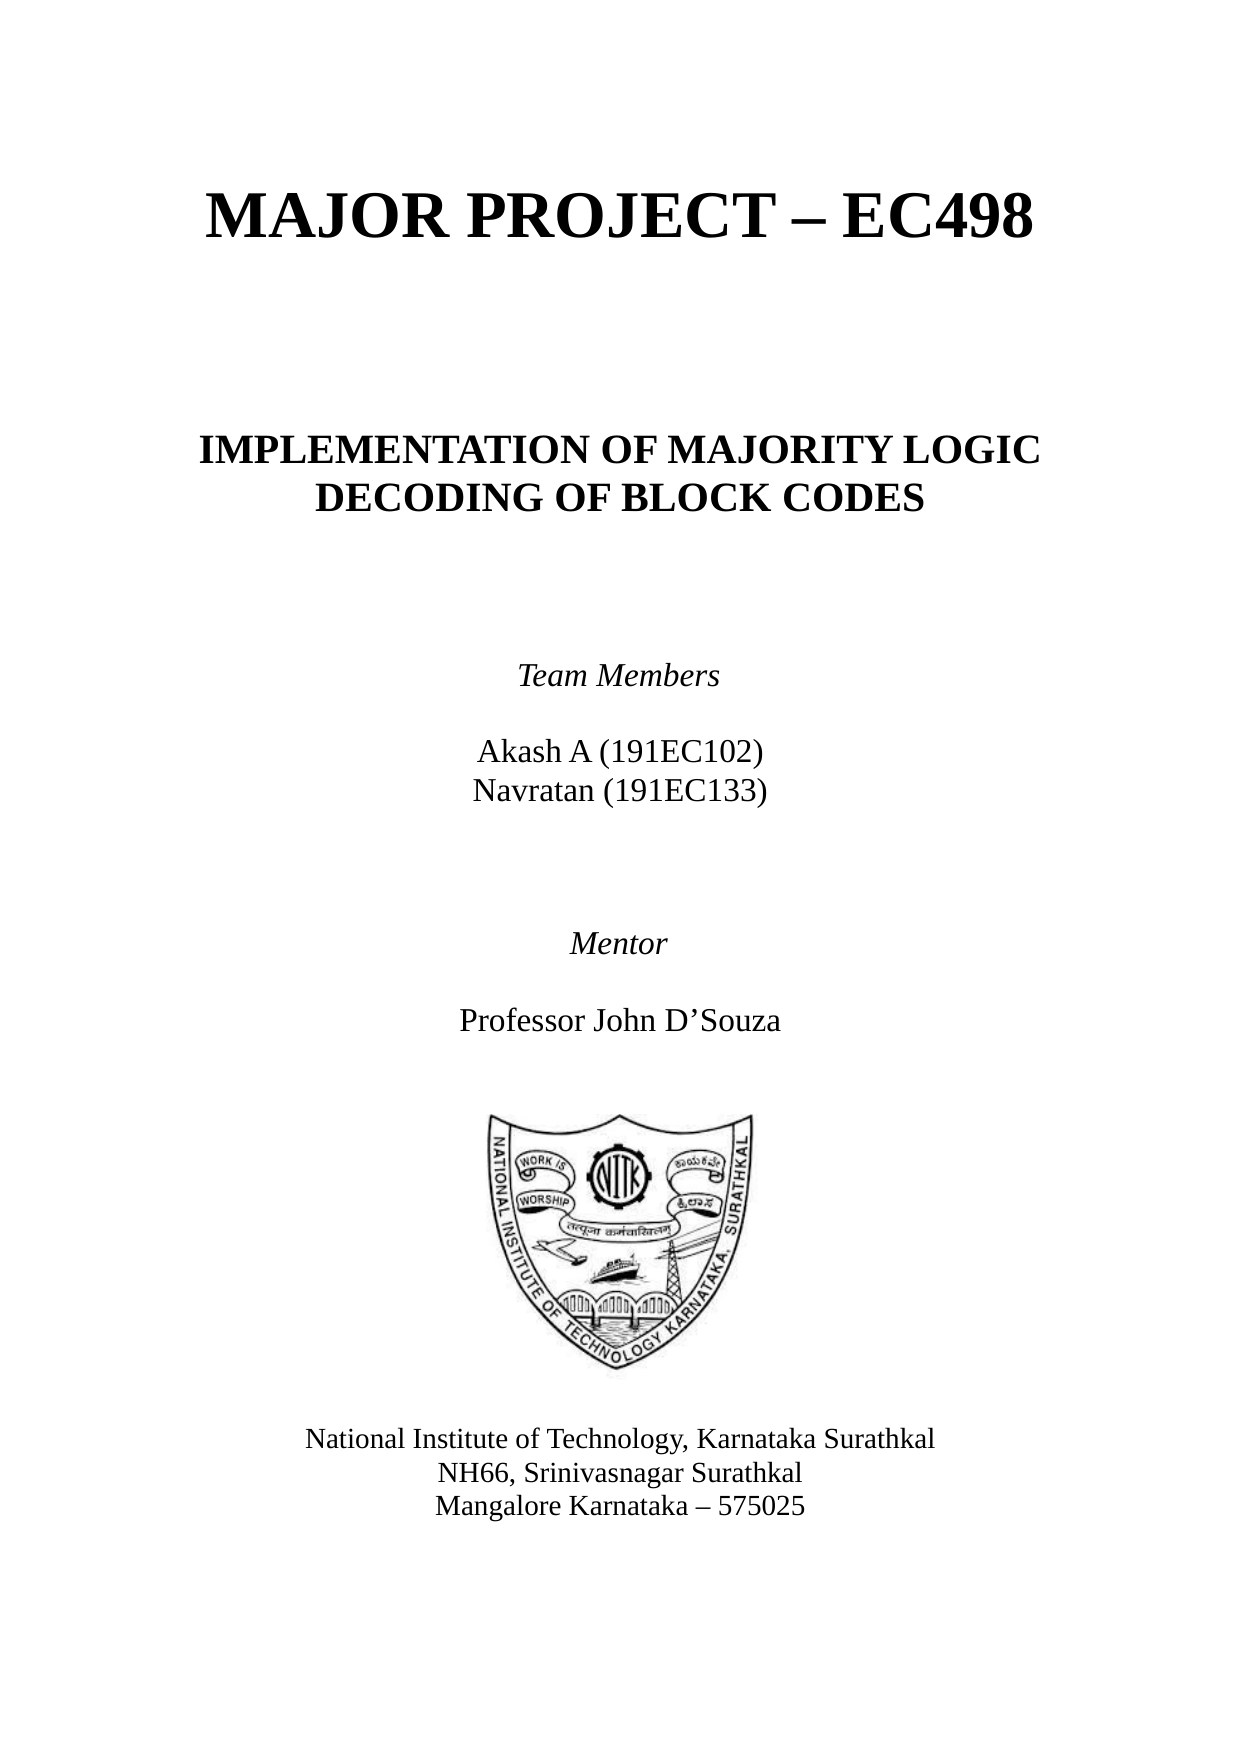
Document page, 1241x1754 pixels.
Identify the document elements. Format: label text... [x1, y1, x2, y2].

text Navratan (191EC133) [118, 770, 1122, 808]
text Team Members [118, 655, 1122, 693]
text IMPLEMENTATION OF MAJORITY LOGIC DECODING OF BLOCK CODES [118, 425, 1122, 521]
text Mentor [118, 923, 1122, 961]
text Professor John D’Souza [118, 1000, 1122, 1038]
text Mangalore Karnataka – 575025 [118, 1488, 1122, 1522]
text NH66, Srinivasnagar Surathkal [118, 1455, 1122, 1488]
text MAJOR PROJECT – EC498 [118, 176, 1122, 252]
picture [457, 1114, 784, 1381]
text Akash A (191EC102) [118, 731, 1122, 770]
text National Institute of Technology, Karnataka Surathkal [118, 1421, 1122, 1455]
